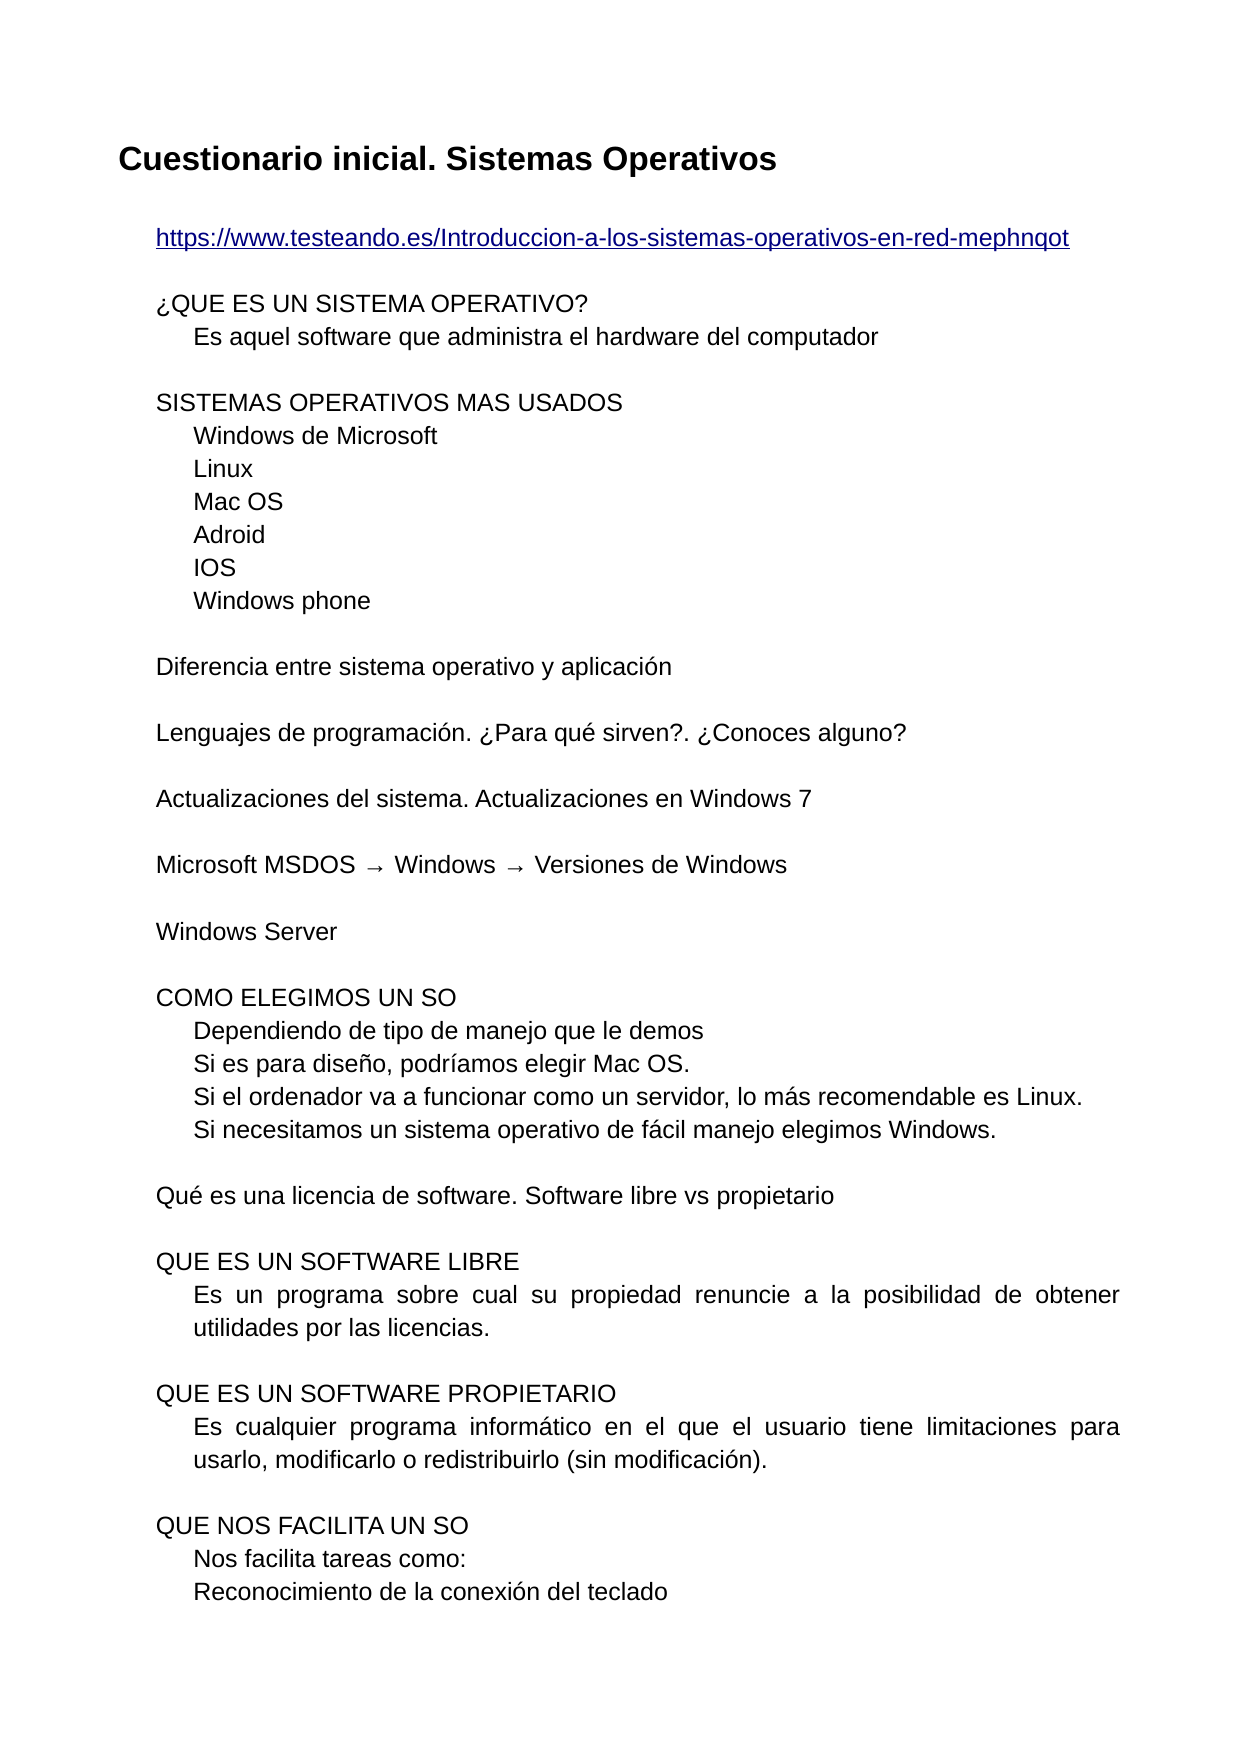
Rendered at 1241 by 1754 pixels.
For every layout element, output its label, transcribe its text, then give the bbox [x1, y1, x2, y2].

text Reconocimiento de la conexión del teclado [193, 1577, 1122, 1606]
text QUE ES UN SOFTWARE PROPIETARIO [156, 1379, 1122, 1408]
text COMO ELEGIMOS UN SO [156, 983, 1122, 1011]
text IOS [193, 553, 1122, 582]
subtitle Cuestionario inicial. Sistemas Operativos [118, 139, 1122, 178]
text Si necesitamos un sistema operativo de fácil manejo elegimos Windows. [193, 1115, 1122, 1143]
text Qué es una licencia de software. Software libre vs propietario [156, 1181, 1122, 1209]
text Microsoft MSDOS → Windows → Versiones de Windows [156, 851, 1122, 879]
text QUE NOS FACILITA UN SO [156, 1511, 1122, 1540]
text Linux [193, 454, 1122, 483]
text Es cualquier programa informático en el que el usuario tiene limitaciones para usarlo, modificarlo o redistribuirlo (sin modificación). [193, 1412, 1122, 1474]
text Diferencia entre sistema operativo y aplicación [156, 652, 1122, 681]
text Adroid [193, 520, 1122, 549]
text Windows phone [193, 586, 1122, 615]
text Windows de Microsoft [193, 421, 1122, 450]
text Actualizaciones del sistema. Actualizaciones en Windows 7 [156, 784, 1122, 813]
text https://www.testeando.es/Introduccion-a-los-sistemas-operativos-en-red-mephnqot [156, 223, 1122, 252]
text Mac OS [193, 487, 1122, 516]
text Es aquel software que administra el hardware del computador [193, 322, 1122, 351]
text QUE ES UN SOFTWARE LIBRE [156, 1247, 1122, 1276]
text SISTEMAS OPERATIVOS MAS USADOS [156, 388, 1122, 417]
text Dependiendo de tipo de manejo que le demos [193, 1016, 1122, 1044]
text Es un programa sobre cual su propiedad renuncie a la posibilidad de obtener utilidades por las licencias. [193, 1280, 1122, 1342]
text Nos facilita tareas como: [193, 1544, 1122, 1573]
text Windows Server [156, 917, 1122, 945]
text Lenguajes de programación. ¿Para qué sirven?. ¿Conoces alguno? [156, 718, 1122, 747]
text Si es para diseño, podríamos elegir Mac OS. [193, 1049, 1122, 1077]
text Si el ordenador va a funcionar como un servidor, lo más recomendable es Linux. [193, 1082, 1122, 1110]
text ¿QUE ES UN SISTEMA OPERATIVO? [156, 289, 1122, 318]
